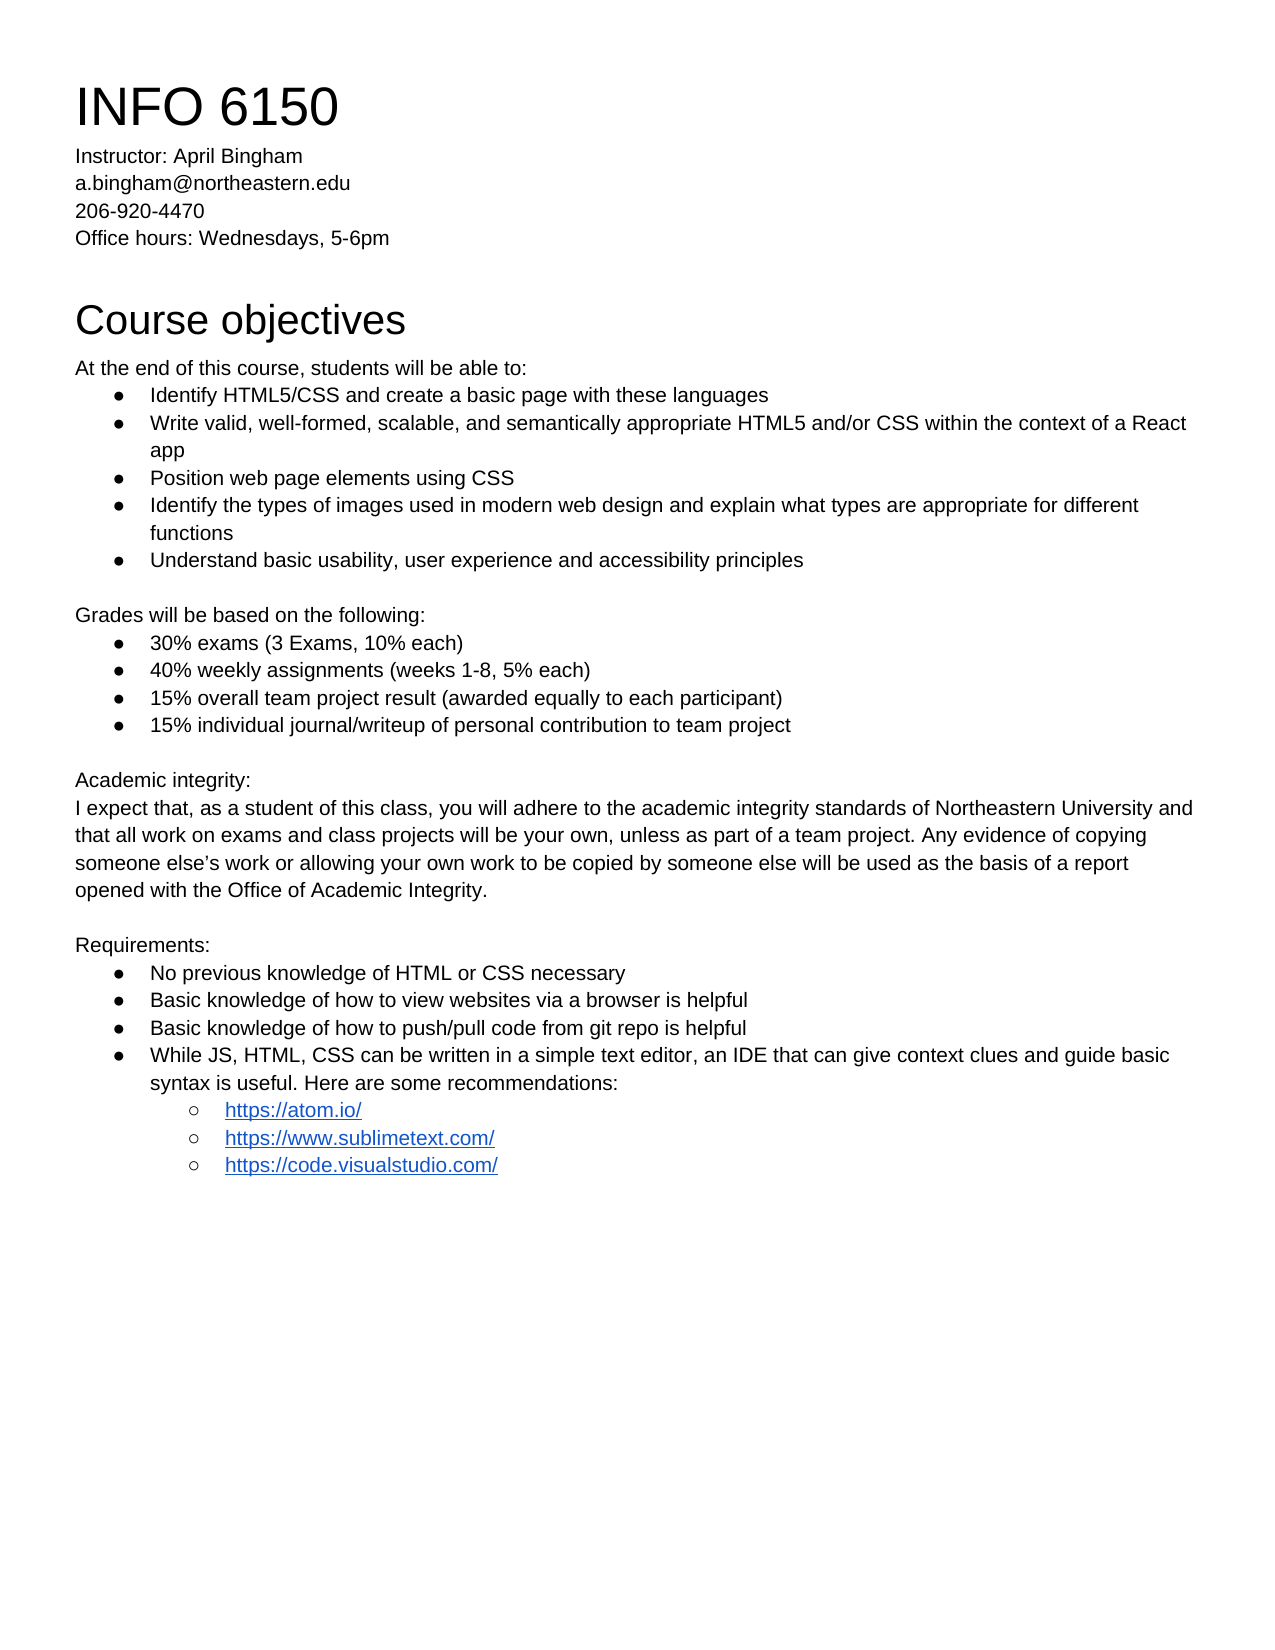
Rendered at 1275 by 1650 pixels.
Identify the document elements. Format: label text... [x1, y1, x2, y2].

list https://code.visualstudio.com/ [187, 1153, 1200, 1177]
list 15% individual journal/writeup of personal contribution to team project [112, 713, 1200, 737]
title INFO 6150 [75, 75, 1200, 137]
subtitle Course objectives [75, 295, 1200, 343]
text Requirements: [75, 933, 1200, 957]
list Identify HTML5/CSS and create a basic page with these languages [112, 383, 1200, 407]
list Understand basic usability, user experience and accessibility principles [112, 548, 1200, 572]
list While JS, HTML, CSS can be written in a simple text editor, an IDE that can give context clues and guide basic syntax is useful. Here are some recommendations: [112, 1043, 1200, 1094]
list Basic knowledge of how to view websites via a browser is helpful [112, 988, 1200, 1012]
text 206-920-4470 [75, 198, 1200, 222]
text I expect that, as a student of this class, you will adhere to the academic integrity standards of Northeastern University and that all work on exams and class projects will be your own, unless as part of a team project. Any evidence of copying someone else’s work or allowing your own work to be copied by someone else will be used as the basis of a report opened with the Office of Academic Integrity. [75, 796, 1200, 902]
list No previous knowledge of HTML or CSS necessary [112, 961, 1200, 984]
text a.bingham@northeastern.edu [75, 171, 1200, 195]
list 40% weekly assignments (weeks 1-8, 5% each) [112, 658, 1200, 682]
list Write valid, well-formed, scalable, and semantically appropriate HTML5 and/or CSS within the context of a React app [112, 411, 1200, 462]
text Grades will be based on the following: [75, 603, 1200, 627]
list Position web page elements using CSS [112, 466, 1200, 489]
text Office hours: Wednesdays, 5-6pm [75, 226, 1200, 250]
text At the end of this course, students will be able to: [75, 356, 1200, 379]
list https://www.sublimetext.com/ [187, 1126, 1200, 1149]
list 30% exams (3 Exams, 10% each) [112, 631, 1200, 654]
text Instructor: April Bingham [75, 143, 1200, 167]
list https://atom.io/ [187, 1098, 1200, 1122]
list 15% overall team project result (awarded equally to each participant) [112, 686, 1200, 709]
list Identify the types of images used in modern web design and explain what types are appropriate for different functions [112, 493, 1200, 544]
text Academic integrity: [75, 768, 1200, 792]
list Basic knowledge of how to push/pull code from git repo is helpful [112, 1016, 1200, 1039]
